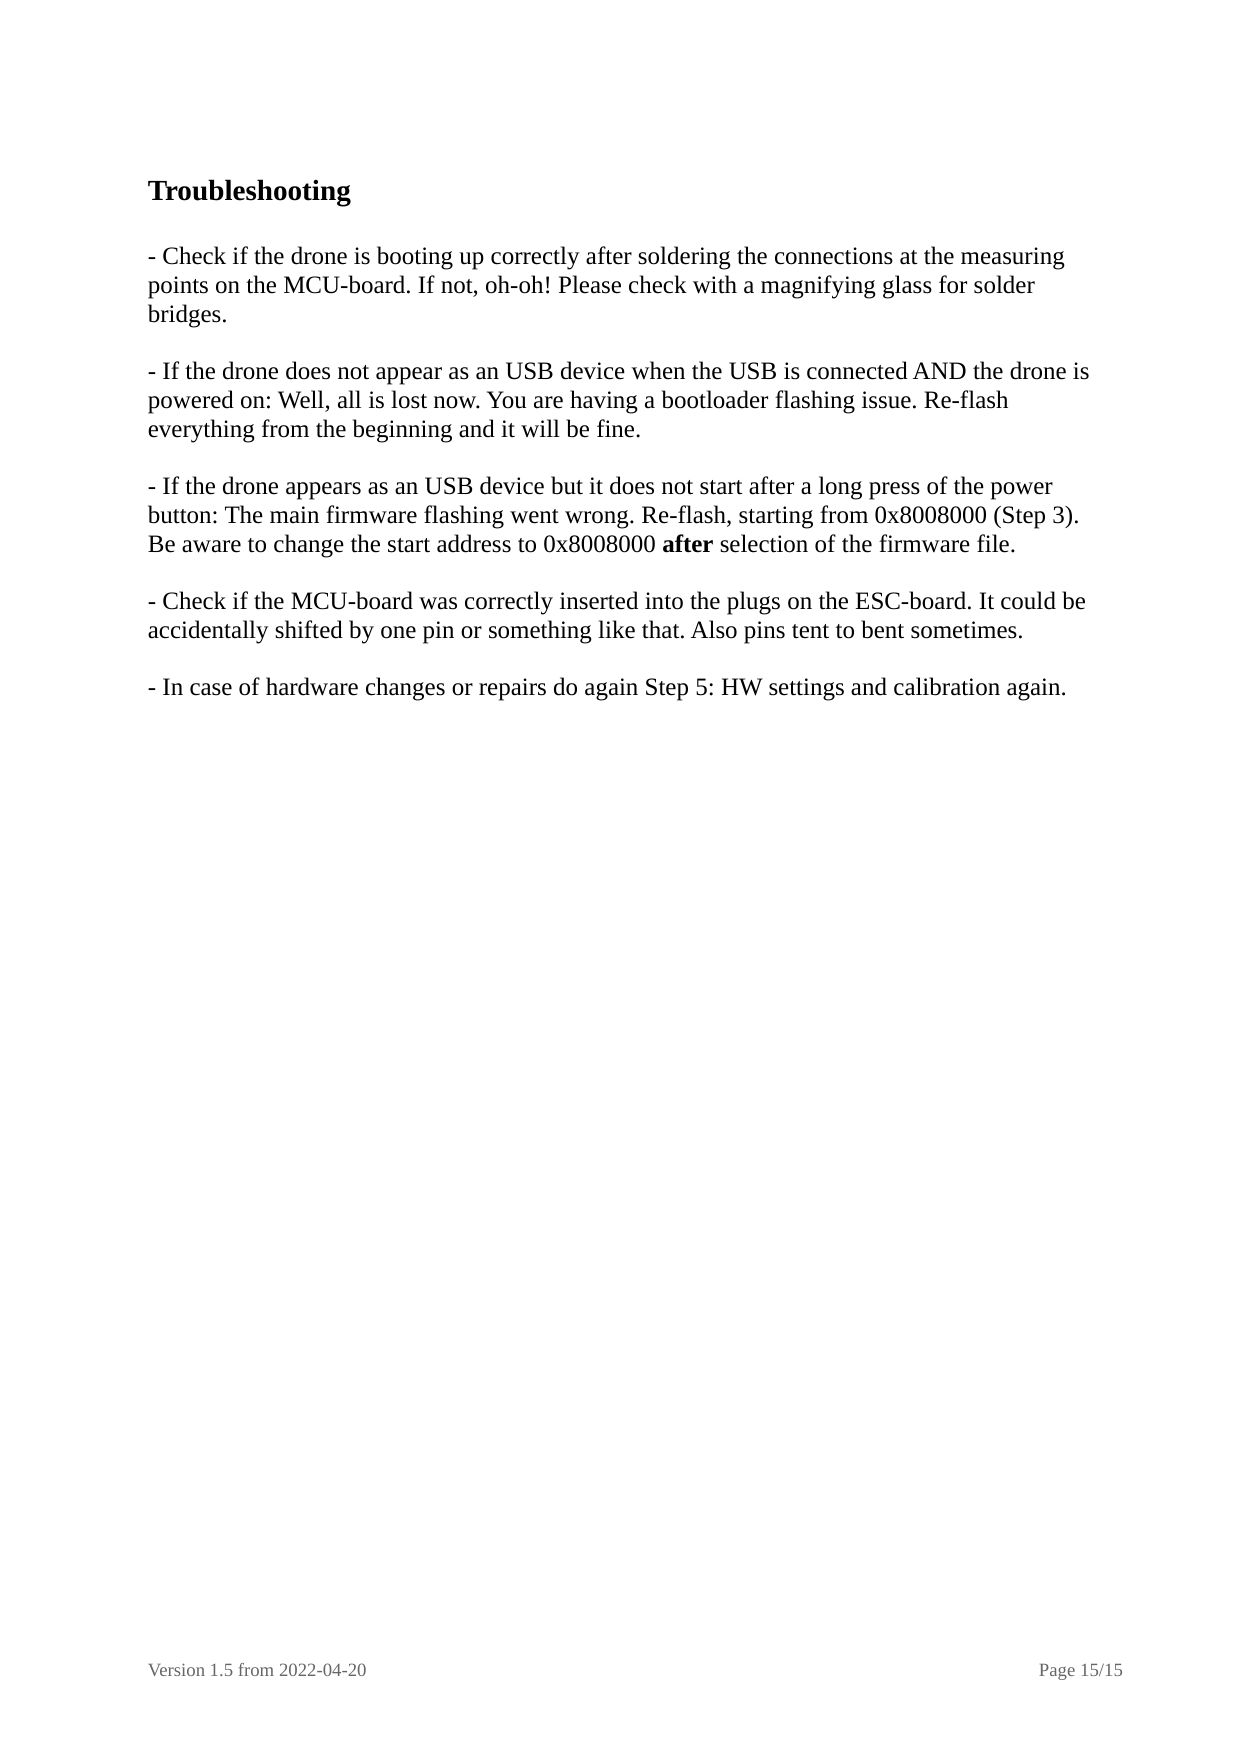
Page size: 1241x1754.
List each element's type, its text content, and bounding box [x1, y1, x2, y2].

text - If the drone appears as an USB device but it does not start after a long press of the power button: The main firmware flashing went wrong. Re-flash, starting from 0x8008000 (Step 3). Be aware to change the start address to 0x8008000 after selection of the firmware file. [148, 471, 1093, 557]
subtitle Troubleshooting [148, 173, 1093, 206]
text - In case of hardware changes or repairs do again Step 5: HW settings and calibration again. [148, 672, 1093, 701]
text - Check if the MCU-board was correctly inserted into the plugs on the ESC-board. It could be accidentally shifted by one pin or something like that. Also pins tent to bent sometimes. [148, 586, 1093, 644]
text - Check if the drone is booting up correctly after soldering the connections at the measuring points on the MCU-board. If not, oh-oh! Please check with a magnifying glass for solder bridges. [148, 241, 1093, 327]
text - If the drone does not appear as an USB device when the USB is connected AND the drone is powered on: Well, all is lost now. You are having a bootloader flashing issue. Re-flash everything from the beginning and it will be fine. [148, 356, 1093, 442]
